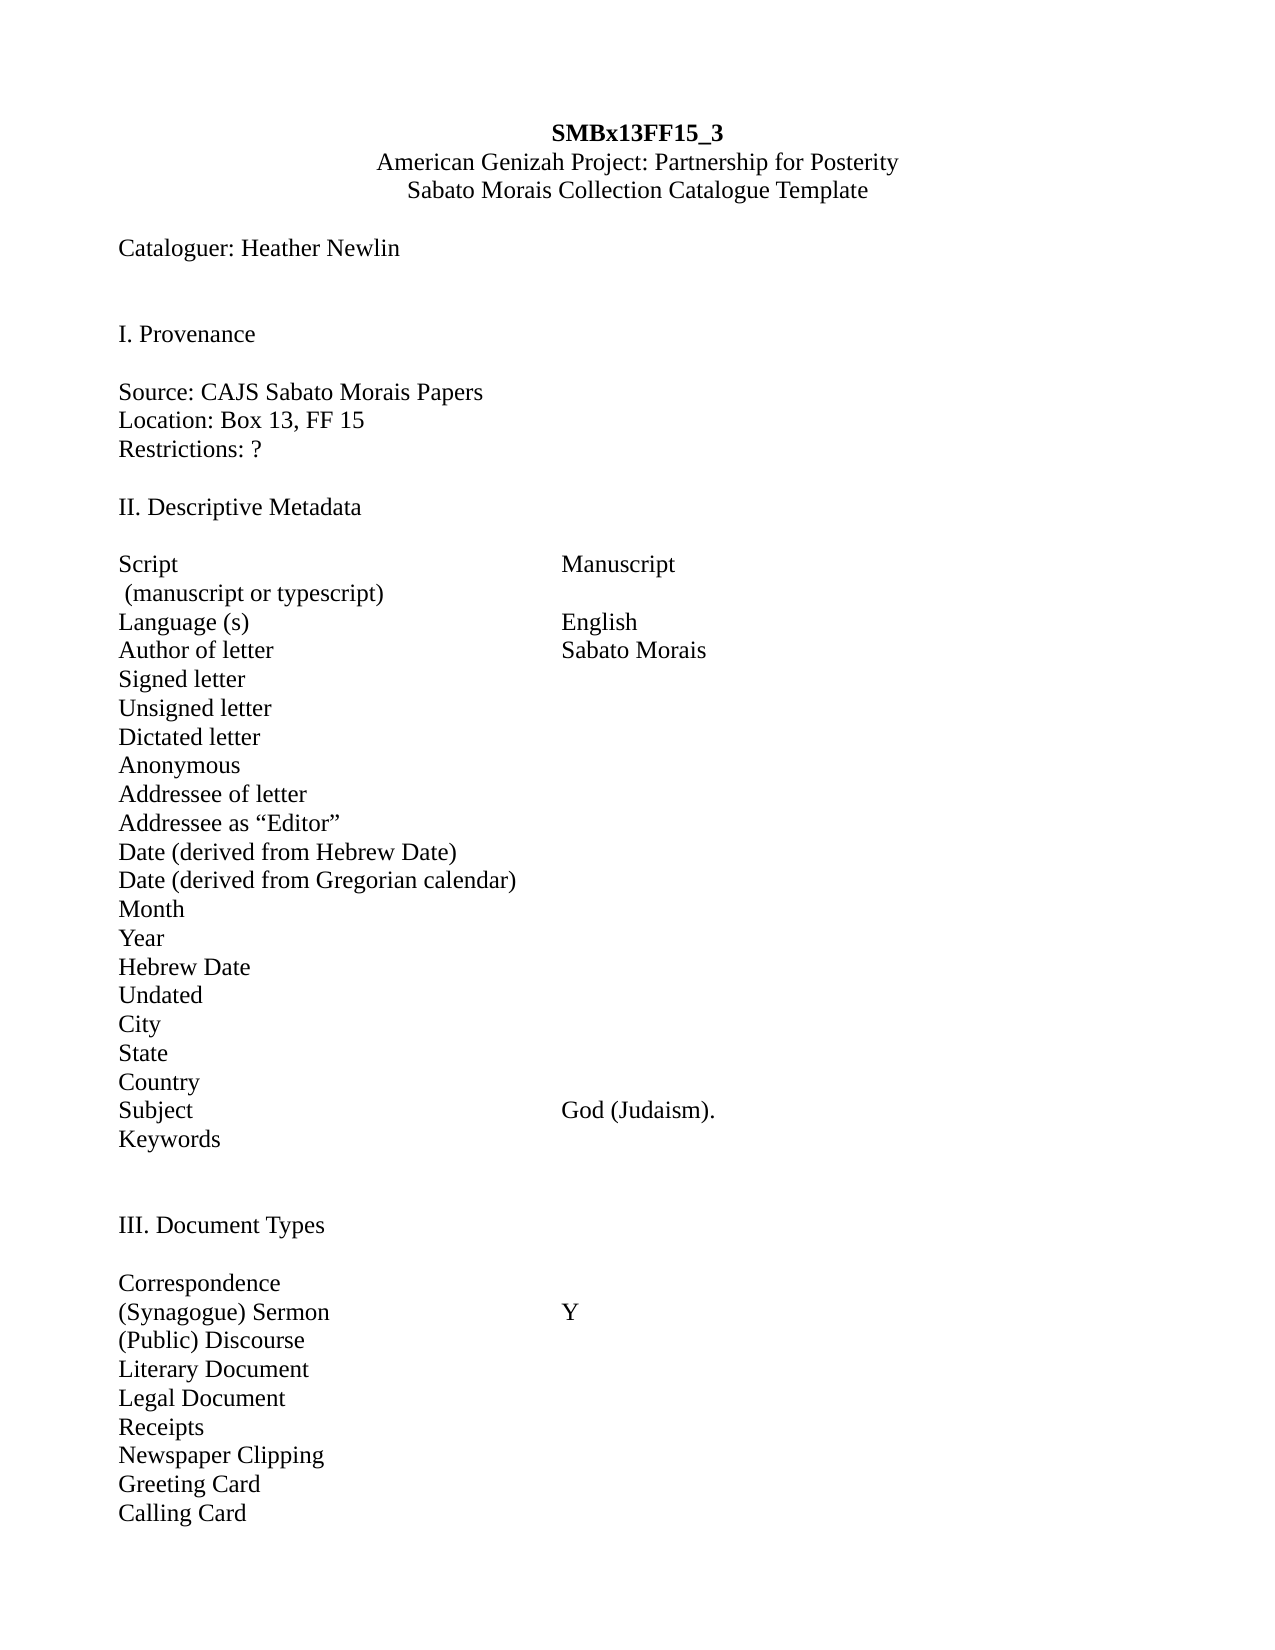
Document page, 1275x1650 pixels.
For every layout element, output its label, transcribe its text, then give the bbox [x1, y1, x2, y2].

text Location: Box 13, FF 15 [118, 406, 1157, 434]
text Keywords [118, 1124, 1157, 1153]
text Newspaper Clipping [118, 1441, 1157, 1469]
text Calling Card [118, 1498, 1157, 1527]
text Addressee as “Editor” [118, 808, 1157, 837]
text Anonymous [118, 751, 1157, 779]
text II. Descriptive Metadata [118, 492, 1157, 521]
text (Synagogue) Sermon Y [118, 1297, 1157, 1326]
text Source: CAJS Sabato Morais Papers [118, 377, 1157, 406]
text Receipts [118, 1412, 1157, 1441]
text (manuscript or typescript) [118, 578, 1157, 607]
text Unsigned letter [118, 693, 1157, 722]
text Year [118, 923, 1157, 952]
text (Public) Discourse [118, 1326, 1157, 1354]
text Date (derived from Gregorian calendar) [118, 866, 1157, 894]
text Country [118, 1067, 1157, 1096]
text City [118, 1009, 1157, 1038]
text I. Provenance [118, 319, 1157, 348]
text Script Manuscript [118, 549, 1157, 578]
text Addressee of letter [118, 779, 1157, 808]
text Cataloguer: Heather Newlin [118, 233, 1157, 262]
text Author of letter Sabato Morais [118, 636, 1157, 664]
text Legal Document [118, 1383, 1157, 1412]
text Date (derived from Hebrew Date) [118, 837, 1157, 866]
text Dictated letter [118, 722, 1157, 751]
text Month [118, 894, 1157, 923]
text Literary Document [118, 1354, 1157, 1383]
text Hebrew Date [118, 952, 1157, 981]
text Undated [118, 981, 1157, 1009]
text Language (s) English [118, 607, 1157, 636]
text SMBx13FF15_3 [118, 118, 1157, 147]
text Restrictions: ? [118, 434, 1157, 463]
text Subject God (Judaism). [118, 1096, 1157, 1124]
text State [118, 1038, 1157, 1067]
text III. Document Types [118, 1211, 1157, 1239]
text American Genizah Project: Partnership for Posterity [118, 147, 1157, 176]
text Sabato Morais Collection Catalogue Template [118, 176, 1157, 204]
text Signed letter [118, 664, 1157, 693]
text Greeting Card [118, 1469, 1157, 1498]
text Correspondence [118, 1268, 1157, 1297]
